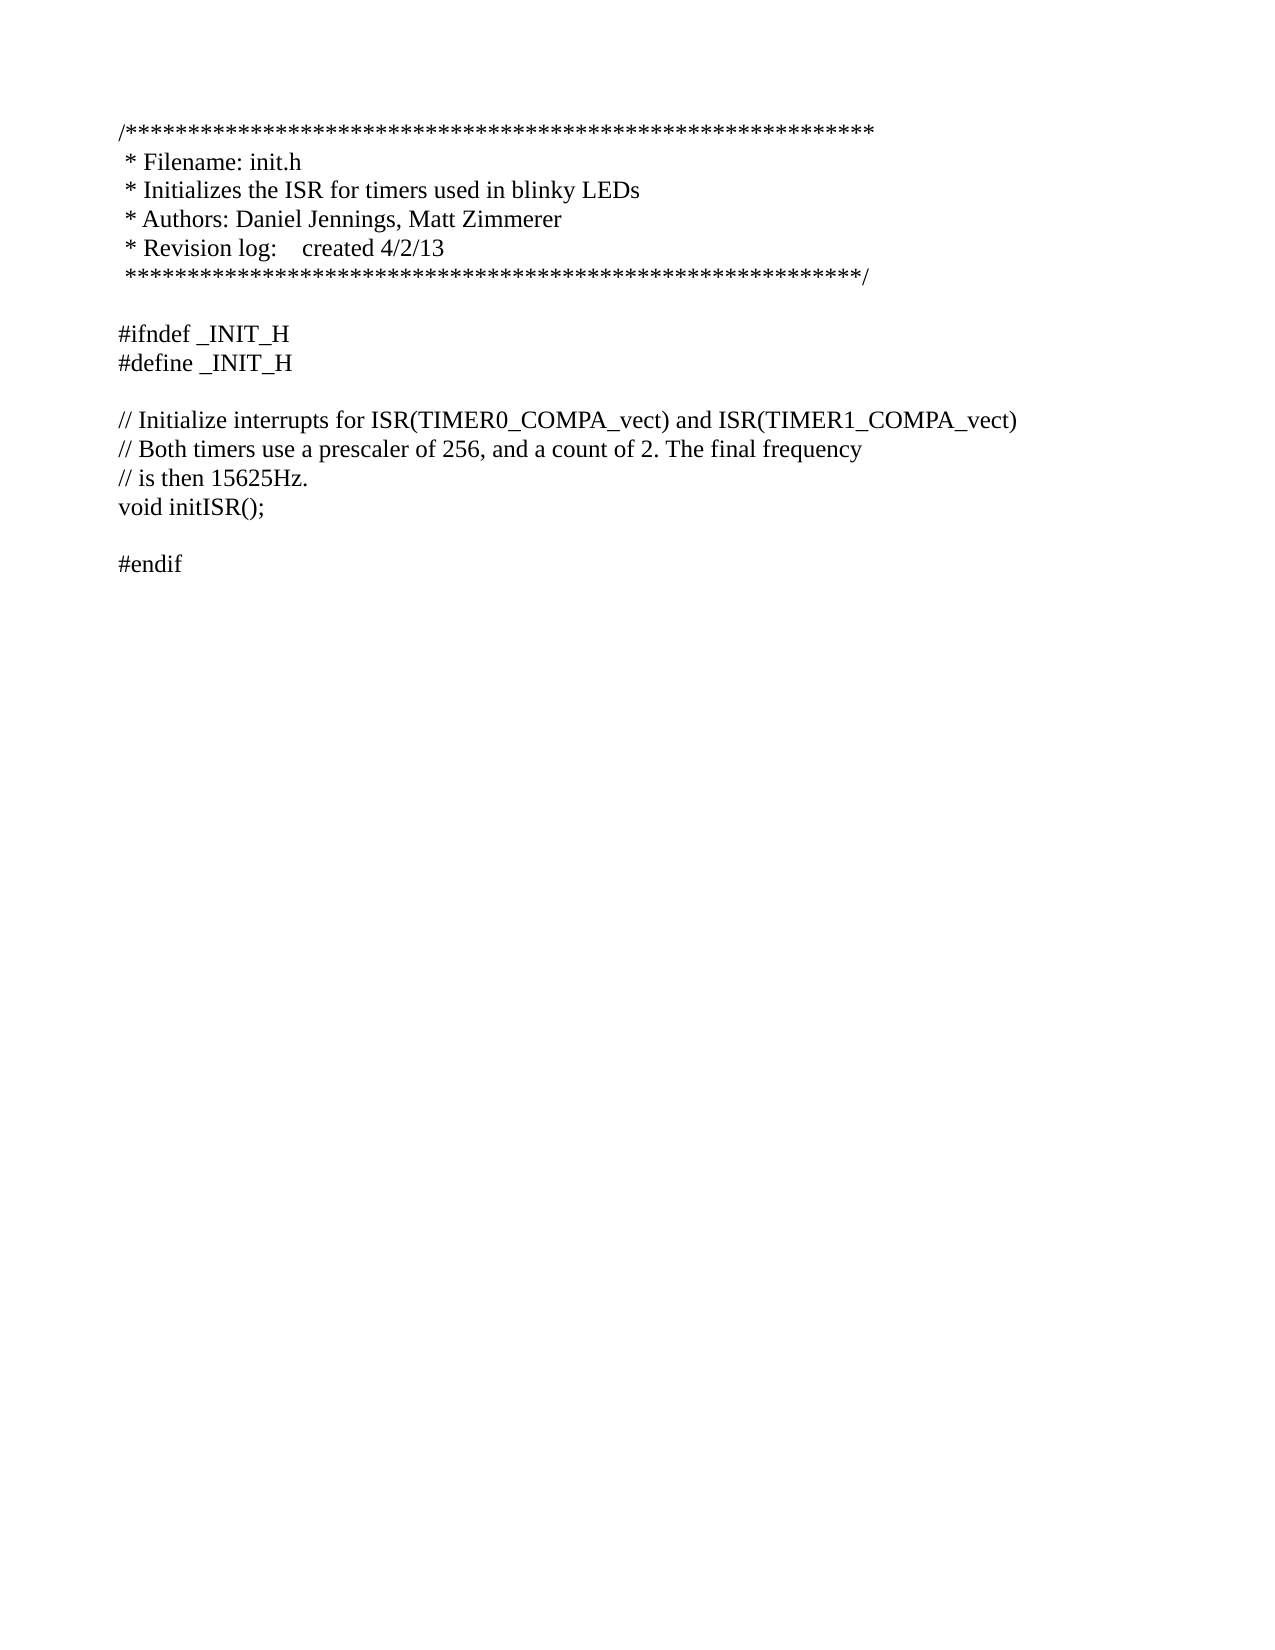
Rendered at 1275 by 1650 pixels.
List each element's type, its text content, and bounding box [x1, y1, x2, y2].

text * Initializes the ISR for timers used in blinky LEDs [118, 176, 1157, 204]
text // Both timers use a prescaler of 256, and a count of 2. The final frequency [118, 434, 1157, 463]
text /************************************************************ [118, 118, 1157, 147]
text * Authors: Daniel Jennings, Matt Zimmerer [118, 204, 1157, 233]
text // is then 15625Hz. [118, 463, 1157, 492]
text // Initialize interrupts for ISR(TIMER0_COMPA_vect) and ISR(TIMER1_COMPA_vect) [118, 406, 1157, 434]
text * Filename: init.h [118, 147, 1157, 176]
text * Revision log: created 4/2/13 [118, 233, 1157, 262]
text #define _INIT_H [118, 348, 1157, 377]
text void initISR(); [118, 492, 1157, 521]
text #ifndef _INIT_H [118, 319, 1157, 348]
text #endif [118, 549, 1157, 578]
text ***********************************************************/ [118, 262, 1157, 291]
